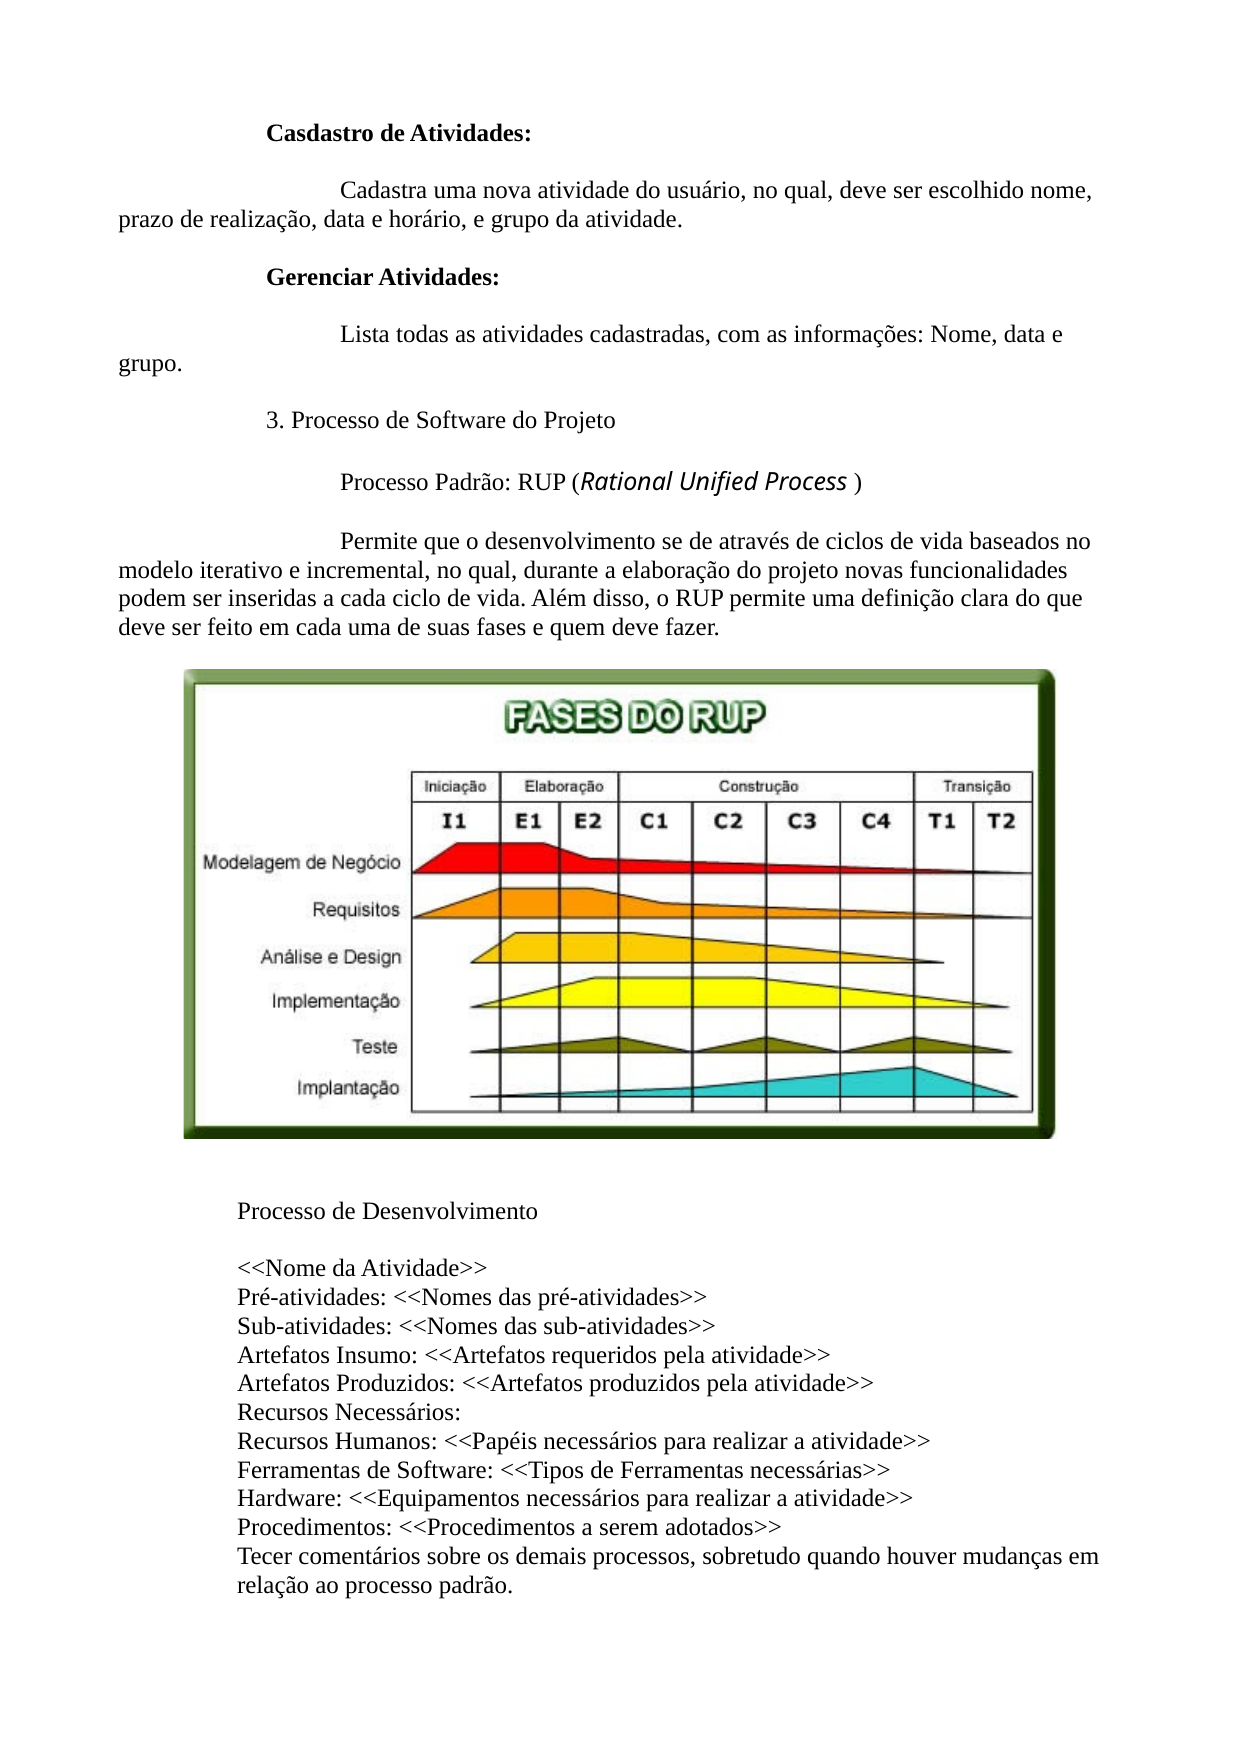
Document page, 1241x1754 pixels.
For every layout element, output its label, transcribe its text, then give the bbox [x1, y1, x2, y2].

text Recursos Humanos: <<Papéis necessários para realizar a atividade>> [118, 1426, 1122, 1455]
text Hardware: <<Equipamentos necessários para realizar a atividade>> [118, 1483, 1122, 1512]
text Processo de Desenvolvimento [118, 1196, 1122, 1225]
text Tecer comentários sobre os demais processos, sobretudo quando houver mudanças em [118, 1541, 1122, 1570]
text Casdastro de Atividades: [118, 118, 1122, 147]
text Sub-atividades: <<Nomes das sub-atividades>> [118, 1311, 1122, 1340]
text relação ao processo padrão. [118, 1570, 1122, 1598]
text 3. Processo de Software do Projeto [118, 406, 1122, 434]
text Lista todas as atividades cadastradas, com as informações: Nome, data e grupo. [118, 319, 1122, 377]
text Permite que o desenvolvimento se de através de ciclos de vida baseados no modelo iterativo e incremental, no qual, durante a elaboração do projeto novas funcionalidades podem ser inseridas a cada ciclo de vida. Além disso, o RUP permite uma definição clara do que deve ser feito em cada uma de suas fases e quem deve fazer. [118, 526, 1122, 641]
text Recursos Necessários: [118, 1397, 1122, 1426]
text Ferramentas de Software: <<Tipos de Ferramentas necessárias>> [118, 1455, 1122, 1483]
text Processo Padrão: RUP (Rational Unified Process ) [118, 463, 1122, 497]
text Cadastra uma nova atividade do usuário, no qual, deve ser escolhido nome, prazo de realização, data e horário, e grupo da atividade. [118, 176, 1122, 233]
text Pré-atividades: <<Nomes das pré-atividades>> [118, 1282, 1122, 1311]
text Artefatos Produzidos: <<Artefatos produzidos pela atividade>> [118, 1368, 1122, 1397]
text Procedimentos: <<Procedimentos a serem adotados>> [118, 1512, 1122, 1541]
text <<Nome da Atividade>> [118, 1253, 1122, 1282]
text Artefatos Insumo: <<Artefatos requeridos pela atividade>> [118, 1340, 1122, 1368]
text Gerenciar Atividades: [118, 262, 1122, 291]
